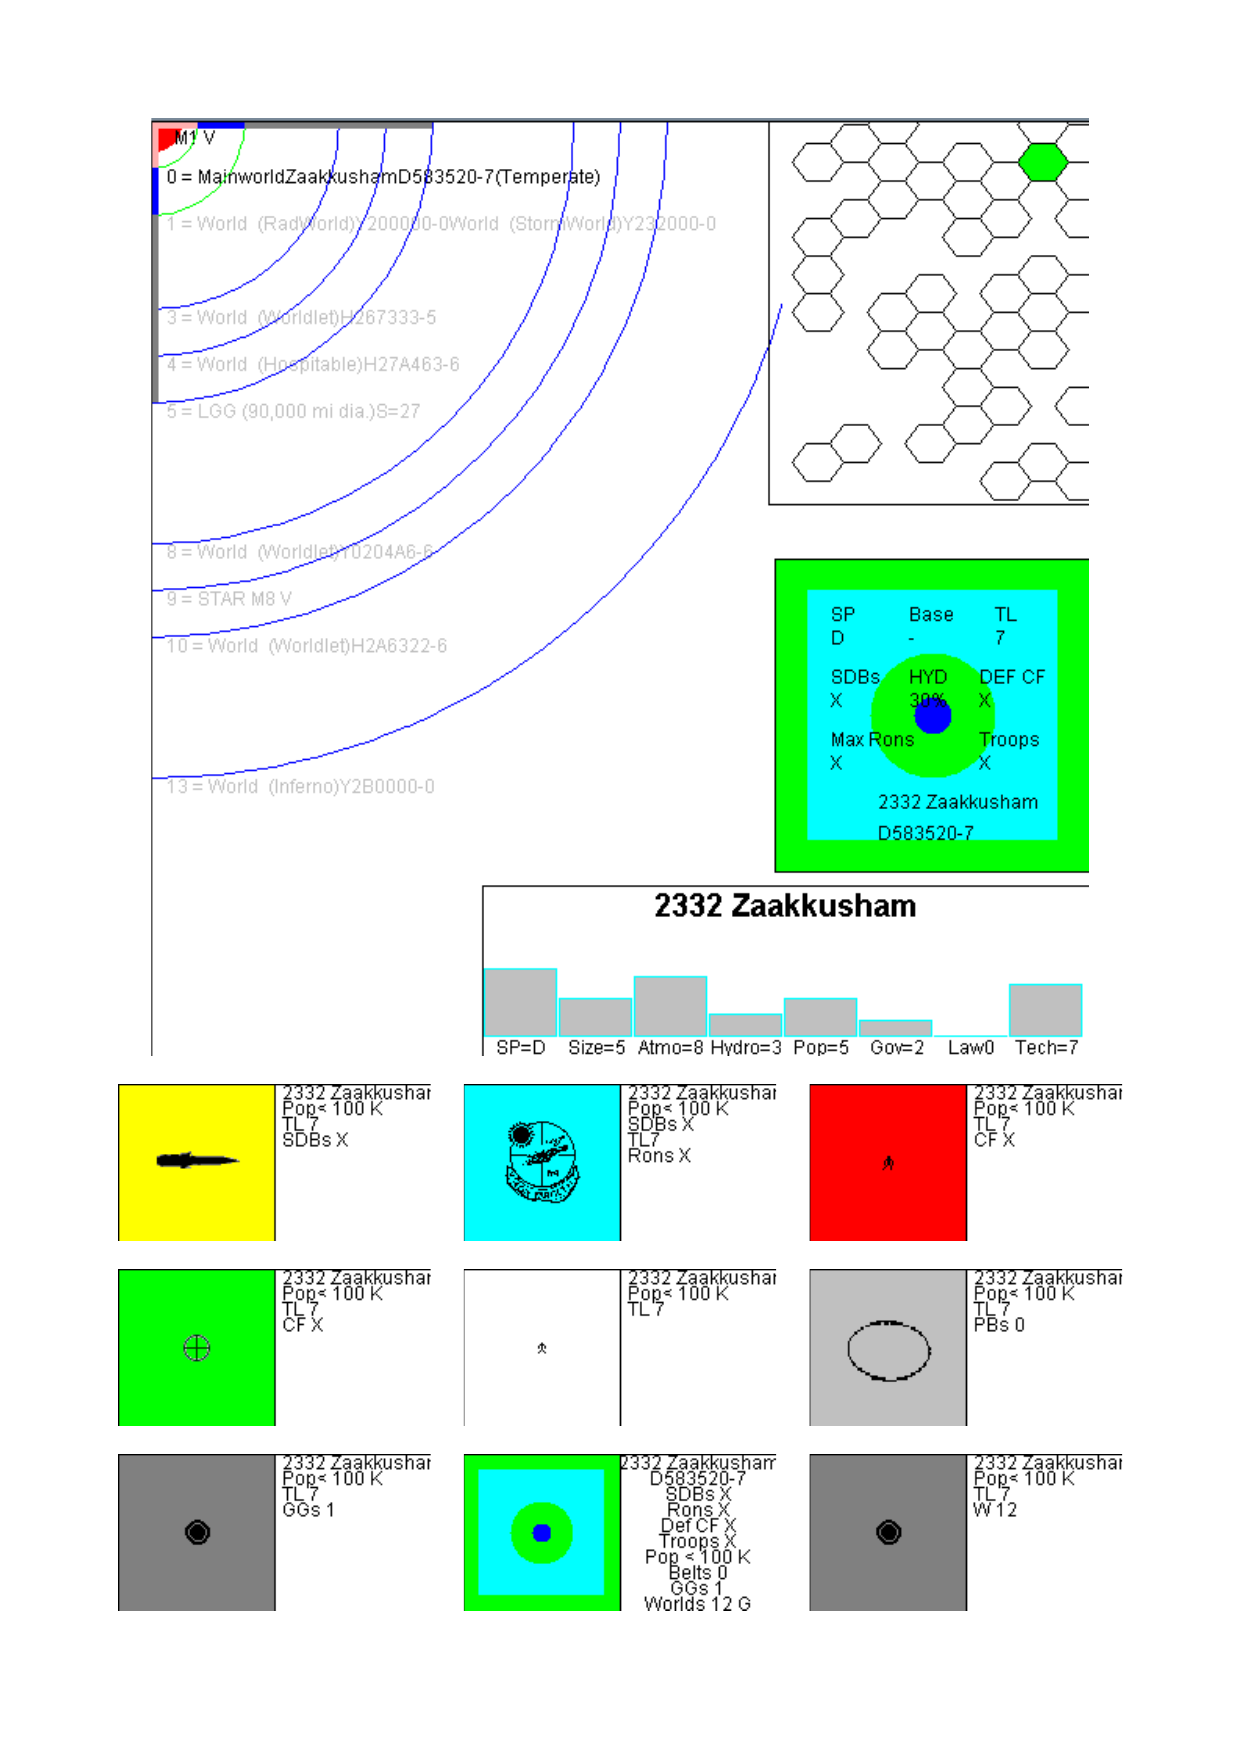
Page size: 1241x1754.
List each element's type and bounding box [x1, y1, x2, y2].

picture [463, 1084, 777, 1241]
picture [151, 118, 1089, 1056]
picture [118, 1269, 431, 1426]
picture [809, 1269, 1123, 1426]
picture [463, 1454, 777, 1611]
picture [118, 1084, 431, 1241]
picture [809, 1084, 1123, 1241]
picture [809, 1454, 1123, 1611]
picture [118, 1454, 431, 1611]
picture [463, 1269, 777, 1426]
